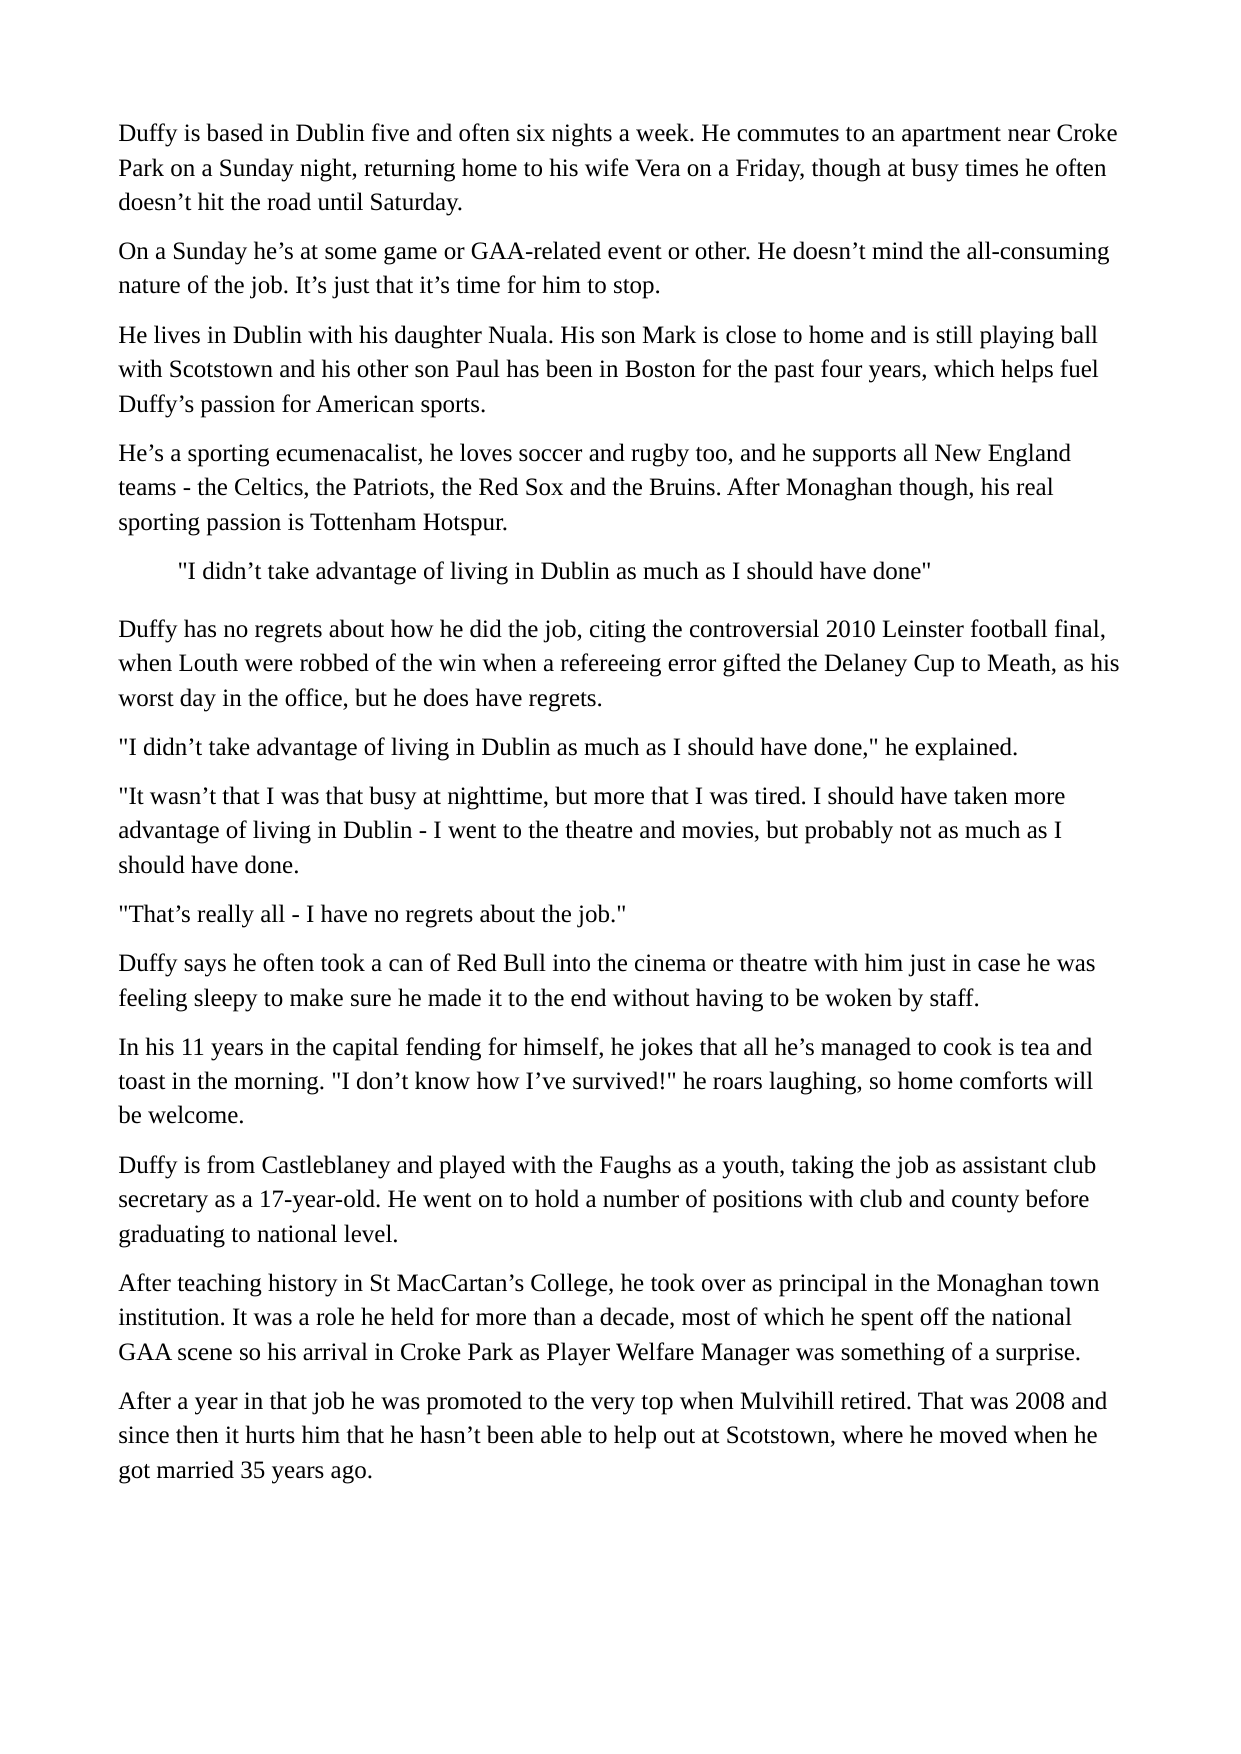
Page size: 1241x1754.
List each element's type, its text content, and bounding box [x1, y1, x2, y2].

text "I didn’t take advantage of living in Dublin as much as I should have done," he explained. [118, 732, 1122, 761]
text Duffy is from Castleblaney and played with the Faughs as a youth, taking the job as assistant club secretary as a 17-year-old. He went on to hold a number of positions with club and county before graduating to national level. [118, 1150, 1122, 1247]
text Duffy says he often took a can of Red Bull into the cinema or theatre with him just in case he was feeling sleepy to make sure he made it to the end without having to be woken by staff. [118, 948, 1122, 1011]
text He’s a sporting ecumenacalist, he loves soccer and rugby too, and he supports all New England teams - the Celtics, the Patriots, the Red Sox and the Bruins. After Monaghan though, his real sporting passion is Tottenham Hotspur. [118, 438, 1122, 535]
text "That’s really all - I have no regrets about the job." [118, 899, 1122, 928]
text Duffy has no regrets about how he did the job, citing the controversial 2010 Leinster football final, when Louth were robbed of the win when a refereeing error gifted the Delaney Cup to Meath, as his worst day in the office, but he does have regrets. [118, 614, 1122, 712]
text "It wasn’t that I was that busy at nighttime, but more that I was tired. I should have taken more advantage of living in Dublin - I went to the theatre and movies, but probably not as much as I should have done. [118, 781, 1122, 879]
text Duffy is based in Dublin five and often six nights a week. He commutes to an apartment near Croke Park on a Sunday night, returning home to his wife Vera on a Friday, though at busy times he often doesn’t hit the road until Saturday. [118, 118, 1122, 216]
text After a year in that job he was promoted to the very top when Mulvihill retired. That was 2008 and since then it hurts him that he hasn’t been able to help out at Scotstown, where he moved when he got married 35 years ago. [118, 1386, 1122, 1483]
text After teaching history in St MacCartan’s College, he took over as principal in the Monaghan town institution. It was a role he held for more than a decade, most of which he spent off the national GAA scene so his arrival in Croke Park as Player Welfare Manager was something of a surprise. [118, 1268, 1122, 1365]
text He lives in Dublin with his daughter Nuala. His son Mark is close to home and is still playing ball with Scotstown and his other son Paul has been in Boston for the past four years, which helps fuel Duffy’s passion for American sports. [118, 320, 1122, 417]
text "I didn’t take advantage of living in Dublin as much as I should have done" [177, 556, 1063, 584]
text In his 11 years in the capital fending for himself, he jokes that all he’s managed to cook is tea and toast in the morning. "I don’t know how I’ve survived!" he roars laughing, so home comforts will be welcome. [118, 1032, 1122, 1129]
text On a Sunday he’s at some game or GAA-related event or other. He doesn’t mind the all-consuming nature of the job. It’s just that it’s time for him to stop. [118, 236, 1122, 299]
